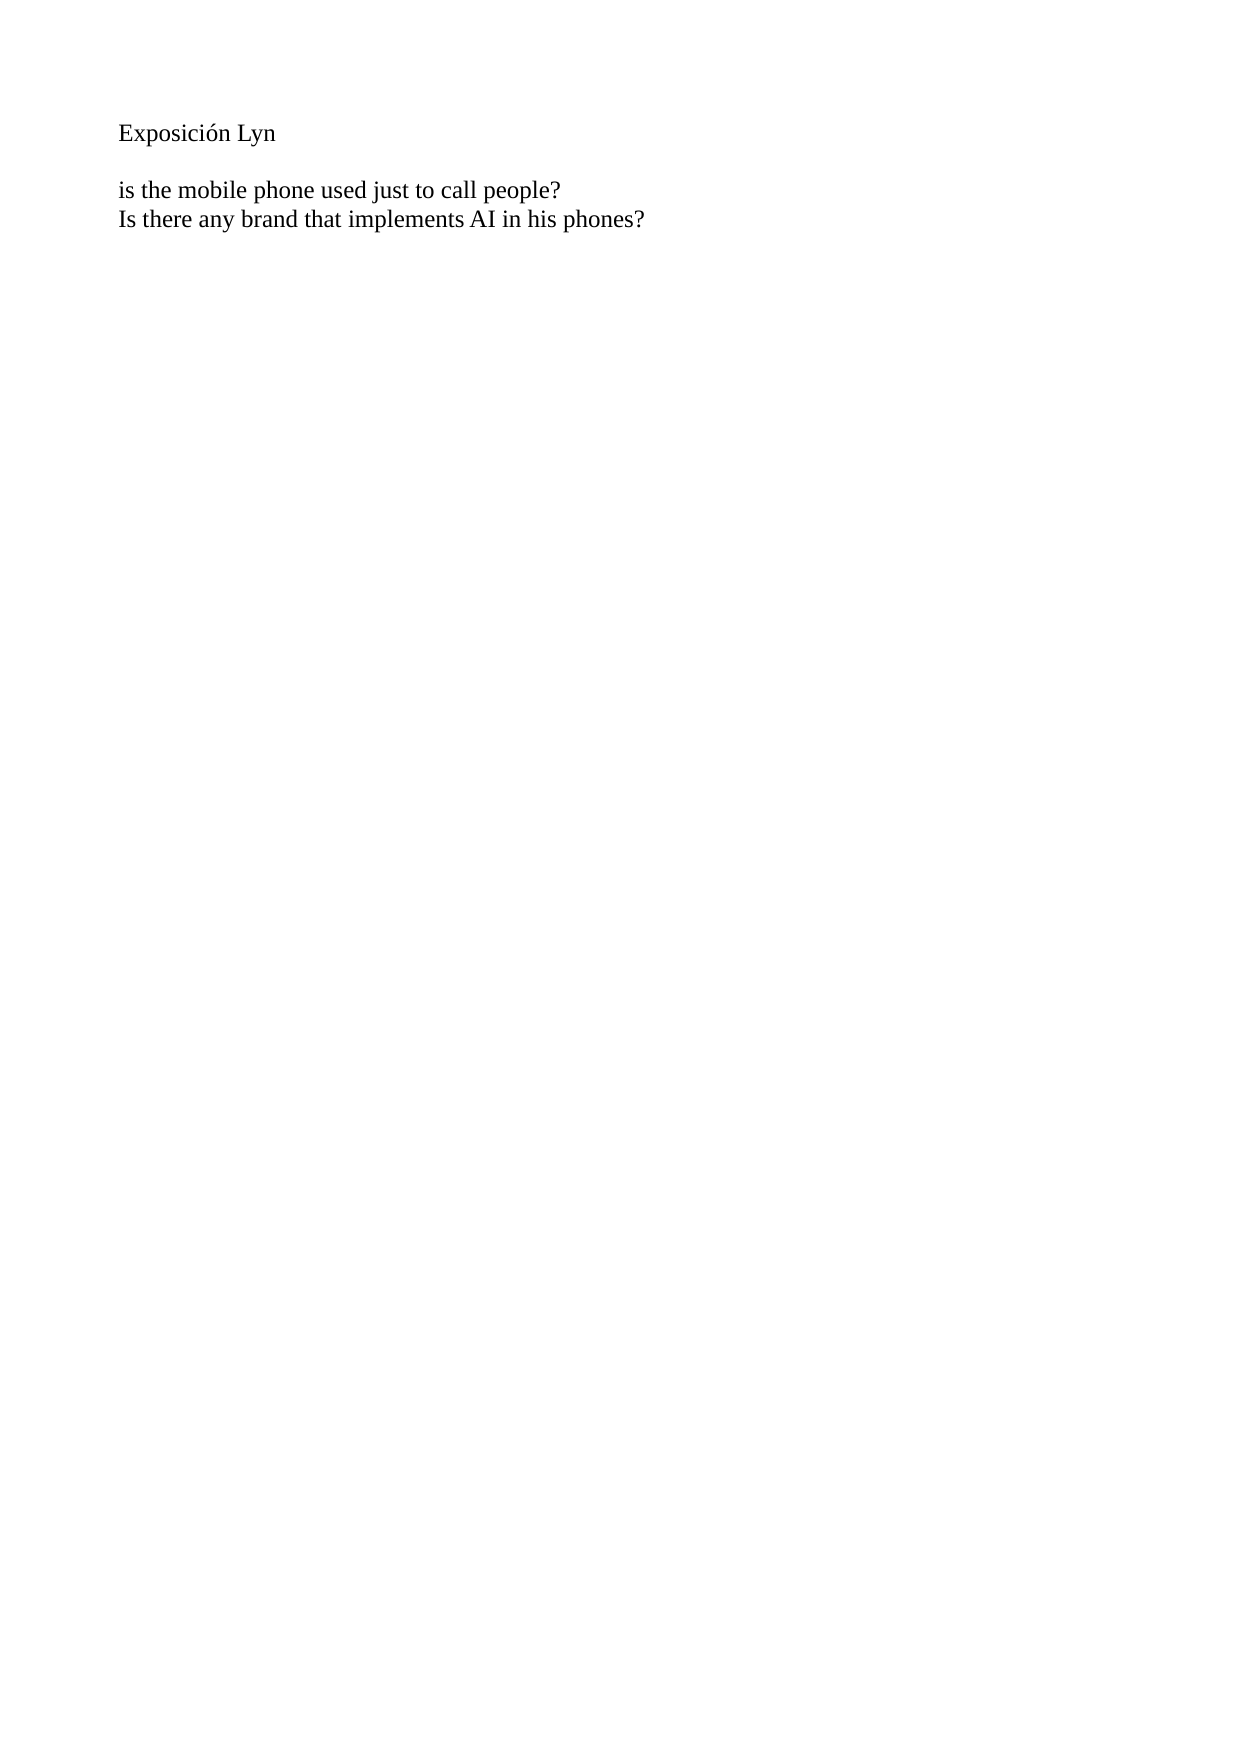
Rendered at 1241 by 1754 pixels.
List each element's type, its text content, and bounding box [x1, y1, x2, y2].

text Is there any brand that implements AI in his phones? [118, 204, 1122, 233]
text Exposición Lyn [118, 118, 1122, 147]
text is the mobile phone used just to call people? [118, 176, 1122, 204]
